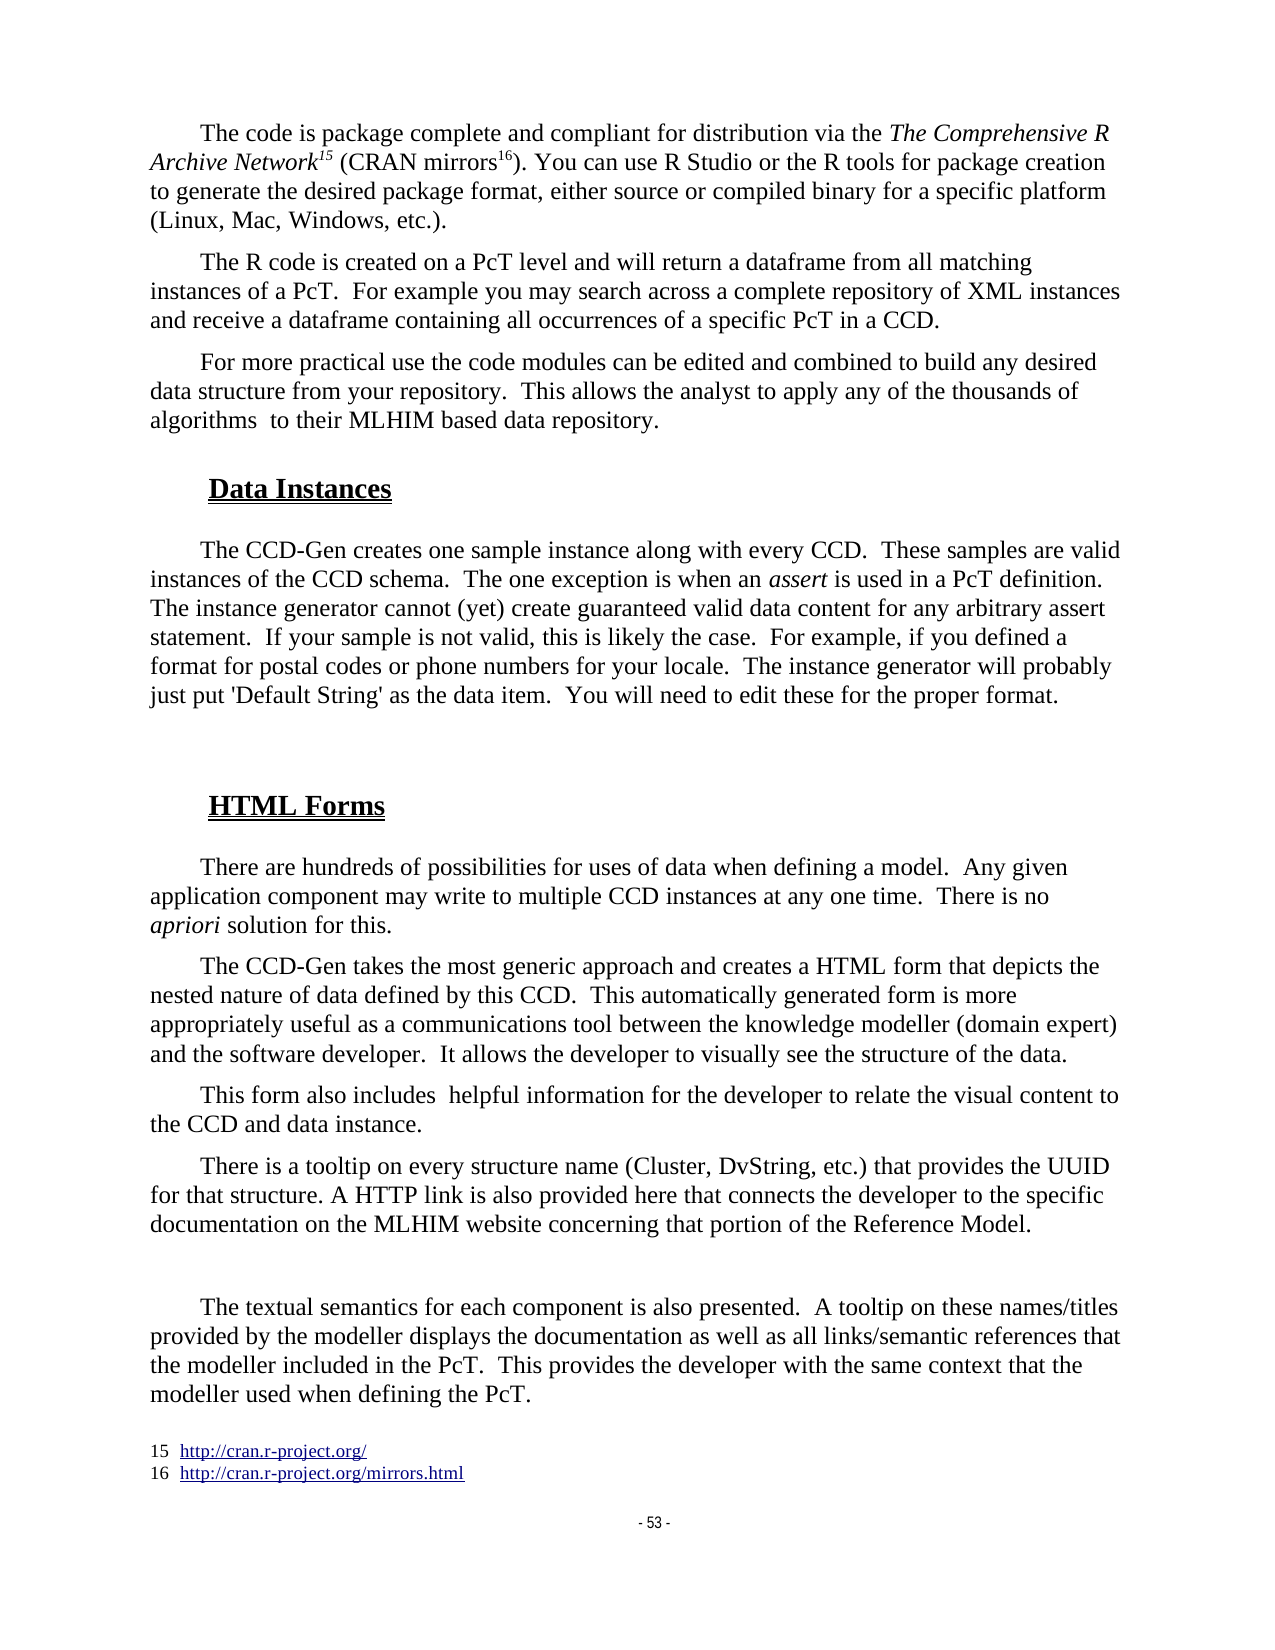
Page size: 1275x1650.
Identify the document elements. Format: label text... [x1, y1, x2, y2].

subtitle Data Instances [150, 471, 1125, 504]
text There is a tooltip on every structure name (Cluster, DvString, etc.) that provides the UUID for that structure. A HTTP link is also provided here that connects the developer to the specific documentation on the MLHIM website concerning that portion of the Reference Model. [150, 1151, 1125, 1238]
text The code is package complete and compliant for distribution via the The Comprehensive R Archive Network (CRAN mirrors). You can use R Studio or the R tools for package creation to generate the desired package format, either source or compiled binary for a specific platform (Linux, Mac, Windows, etc.). [150, 118, 1125, 234]
text The R code is created on a PcT level and will return a dataframe from all matching instances of a PcT. For example you may search across a complete repository of XML instances and receive a dataframe containing all occurrences of a specific PcT in a CCD. [150, 247, 1125, 334]
text The textual semantics for each component is also presented. A tooltip on these names/titles provided by the modeller displays the documentation as well as all links/semantic references that the modeller included in the PcT. This provides the developer with the same context that the modeller used when defining the PcT. [150, 1292, 1125, 1408]
text For more practical use the code modules can be edited and combined to build any desired data structure from your repository. This allows the analyst to apply any of the thousands of algorithms to their MLHIM based data repository. [150, 347, 1125, 434]
text This form also includes helpful information for the developer to relate the visual content to the CCD and data instance. [150, 1080, 1125, 1138]
text There are hundreds of possibilities for uses of data when defining a model. Any given application component may write to multiple CCD instances at any one time. There is no apriori solution for this. [150, 852, 1125, 939]
text The CCD-Gen takes the most generic approach and creates a HTML form that depicts the nested nature of data defined by this CCD. This automatically generated form is more appropriately useful as a communications tool between the knowledge modeller (domain expert) and the software developer. It allows the developer to visually see the structure of the data. [150, 951, 1125, 1067]
text The CCD-Gen creates one sample instance along with every CCD. These samples are valid instances of the CCD schema. The one exception is when an assert is used in a PcT definition. The instance generator cannot (yet) create guaranteed valid data content for any arbitrary assert statement. If your sample is not valid, this is likely the case. For example, if you defined a format for postal codes or phone numbers for your locale. The instance generator will probably just put 'Default String' as the data item. You will need to edit these for the proper format. [150, 535, 1125, 709]
subtitle HTML Forms [150, 788, 1125, 821]
text http://cran.r-project.org/mirrors.html [150, 1461, 1125, 1483]
text http://cran.r-project.org/ [150, 1439, 1125, 1461]
